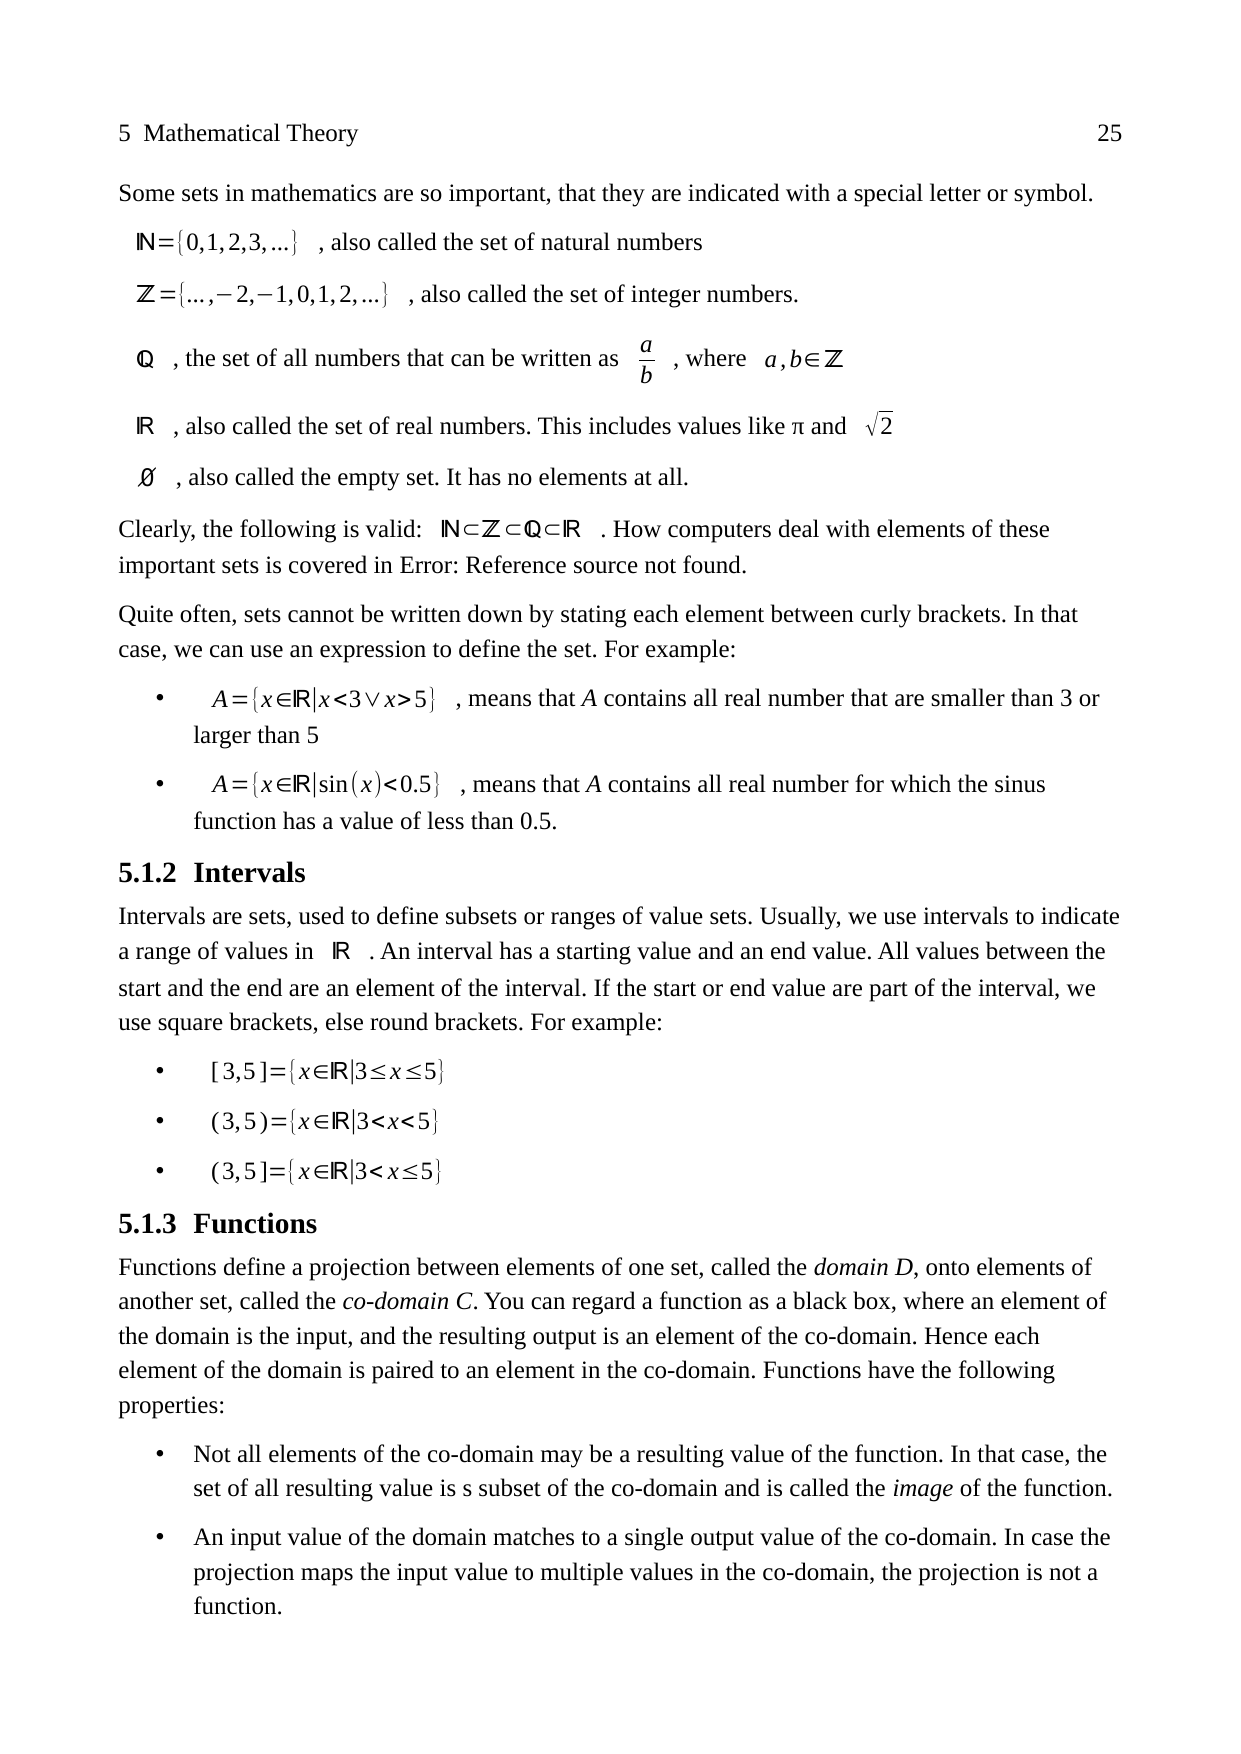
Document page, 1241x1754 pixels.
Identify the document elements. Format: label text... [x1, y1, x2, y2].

text , the set of all numbers that can be written as, where [118, 330, 1122, 389]
list An input value of the domain matches to a single output value of the co-domain. In case the projection maps the input value to multiple values in the co-domain, the projection is not a function. [156, 1522, 1122, 1620]
text Functions define a projection between elements of one set, called the domain D, onto elements of another set, called the co-domain C. You can regard a function as a black box, where an element of the domain is the input, and the resulting output is an element of the co-domain. Hence each element of the domain is paired to an element in the co-domain. Functions have the following properties: [118, 1252, 1122, 1419]
text Some sets in mathematics are so important, that they are indicated with a special letter or symbol. [118, 178, 1122, 207]
text , also called the empty set. It has no elements at all. [118, 462, 1122, 493]
list , means that A contains all real number that are smaller than 3 or larger than 5 [156, 683, 1122, 749]
list Not all elements of the co-domain may be a resulting value of the function. In that case, the set of all resulting value is s subset of the co-domain and is called the image of the function. [156, 1439, 1122, 1502]
list , means that A contains all real number for which the sinus function has a value of less than 0.5. [156, 769, 1122, 835]
text , also called the set of real numbers. This includes values like π and [118, 409, 1122, 442]
text Quite often, sets cannot be written down by stating each element between curly brackets. In that case, we can use an expression to define the set. For example: [118, 599, 1122, 663]
text Clearly, the following is valid:. How computers deal with elements of these important sets is covered in Error: Reference source not found. [118, 514, 1122, 579]
text , also called the set of integer numbers. [118, 279, 1122, 310]
text , also called the set of natural numbers [118, 227, 1122, 258]
subtitle Functions [118, 1206, 1122, 1239]
text Intervals are sets, used to define subsets or ranges of value sets. Usually, we use intervals to indicate a range of values in. An interval has a starting value and an end value. All values between the start and the end are an element of the interval. If the start or end value are part of the interval, we use square brackets, else round brackets. For example: [118, 901, 1122, 1036]
subtitle Intervals [118, 855, 1122, 889]
